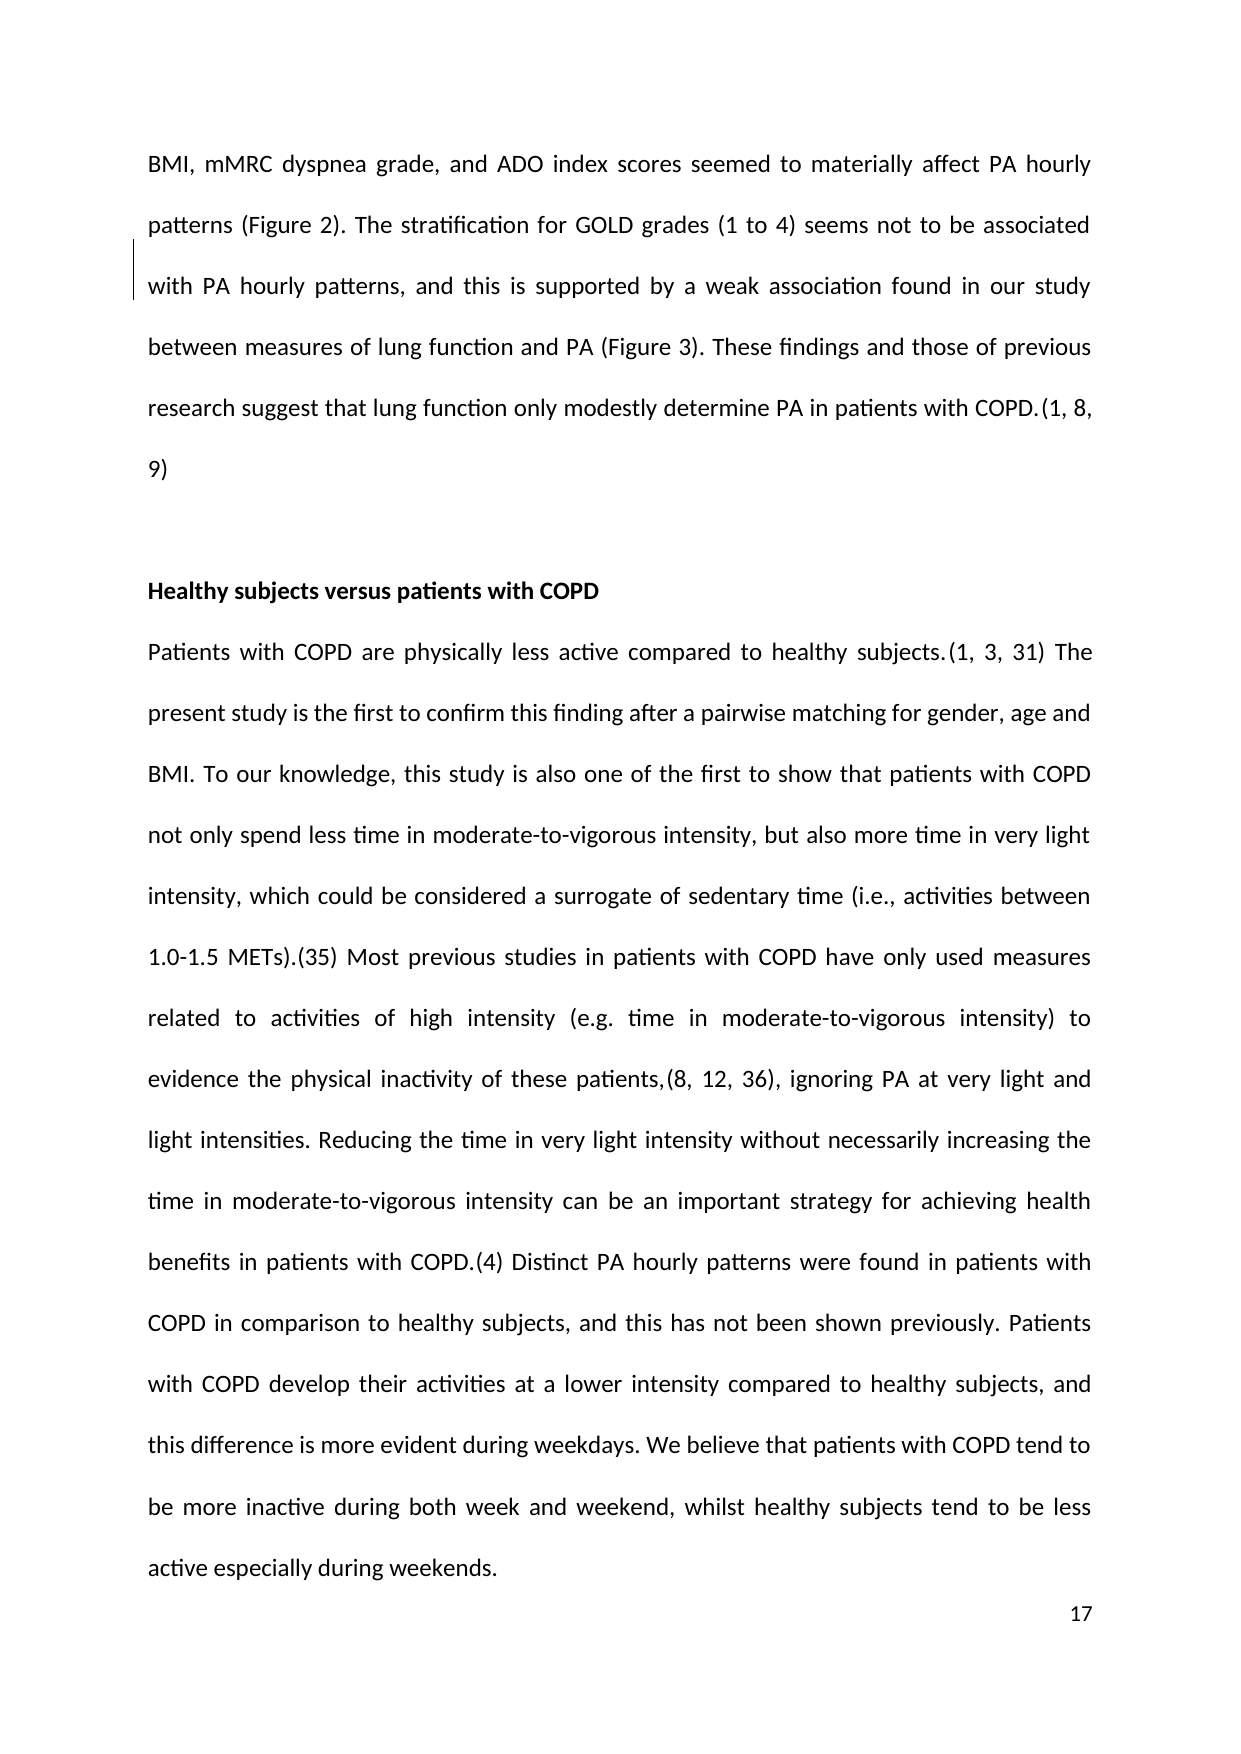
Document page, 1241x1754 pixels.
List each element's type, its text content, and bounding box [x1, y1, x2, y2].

text Patients with COPD are physically less active compared to healthy subjects.(1, 3, 31) The present study is the first to confirm this finding after a pairwise matching for gender, age and BMI. To our knowledge, this study is also one of the first to show that patients with COPD not only spend less time in moderate-to-vigorous intensity, but also more time in very light intensity, which could be considered a surrogate of sedentary time (i.e., activities between 1.0-1.5 METs).(35) Most previous studies in patients with COPD have only used measures related to activities of high intensity (e.g. time in moderate-to-vigorous intensity) to evidence the physical inactivity of these patients,(8, 12, 36), ignoring PA at very light and light intensities. Reducing the time in very light intensity without necessarily increasing the time in moderate-to-vigorous intensity can be an important strategy for achieving health benefits in patients with COPD.(4) Distinct PA hourly patterns were found in patients with COPD in comparison to healthy subjects, and this has not been shown previously. Patients with COPD develop their activities at a lower intensity compared to healthy subjects, and this difference is more evident during weekdays. We believe that patients with COPD tend to be more inactive during both week and weekend, whilst healthy subjects tend to be less active especially during weekends. [148, 636, 1092, 1582]
text Healthy subjects versus patients with COPD [148, 575, 1092, 606]
text BMI, mMRC dyspnea grade, and ADO index scores seemed to materially affect PA hourly patterns (Figure 2). The stratification for GOLD grades (1 to 4) seems not to be associated with PA hourly patterns, and this is supported by a weak association found in our study between measures of lung function and PA (Figure 3). These findings and those of previous research suggest that lung function only modestly determine PA in patients with COPD.(1, 8, 9) [148, 148, 1092, 483]
